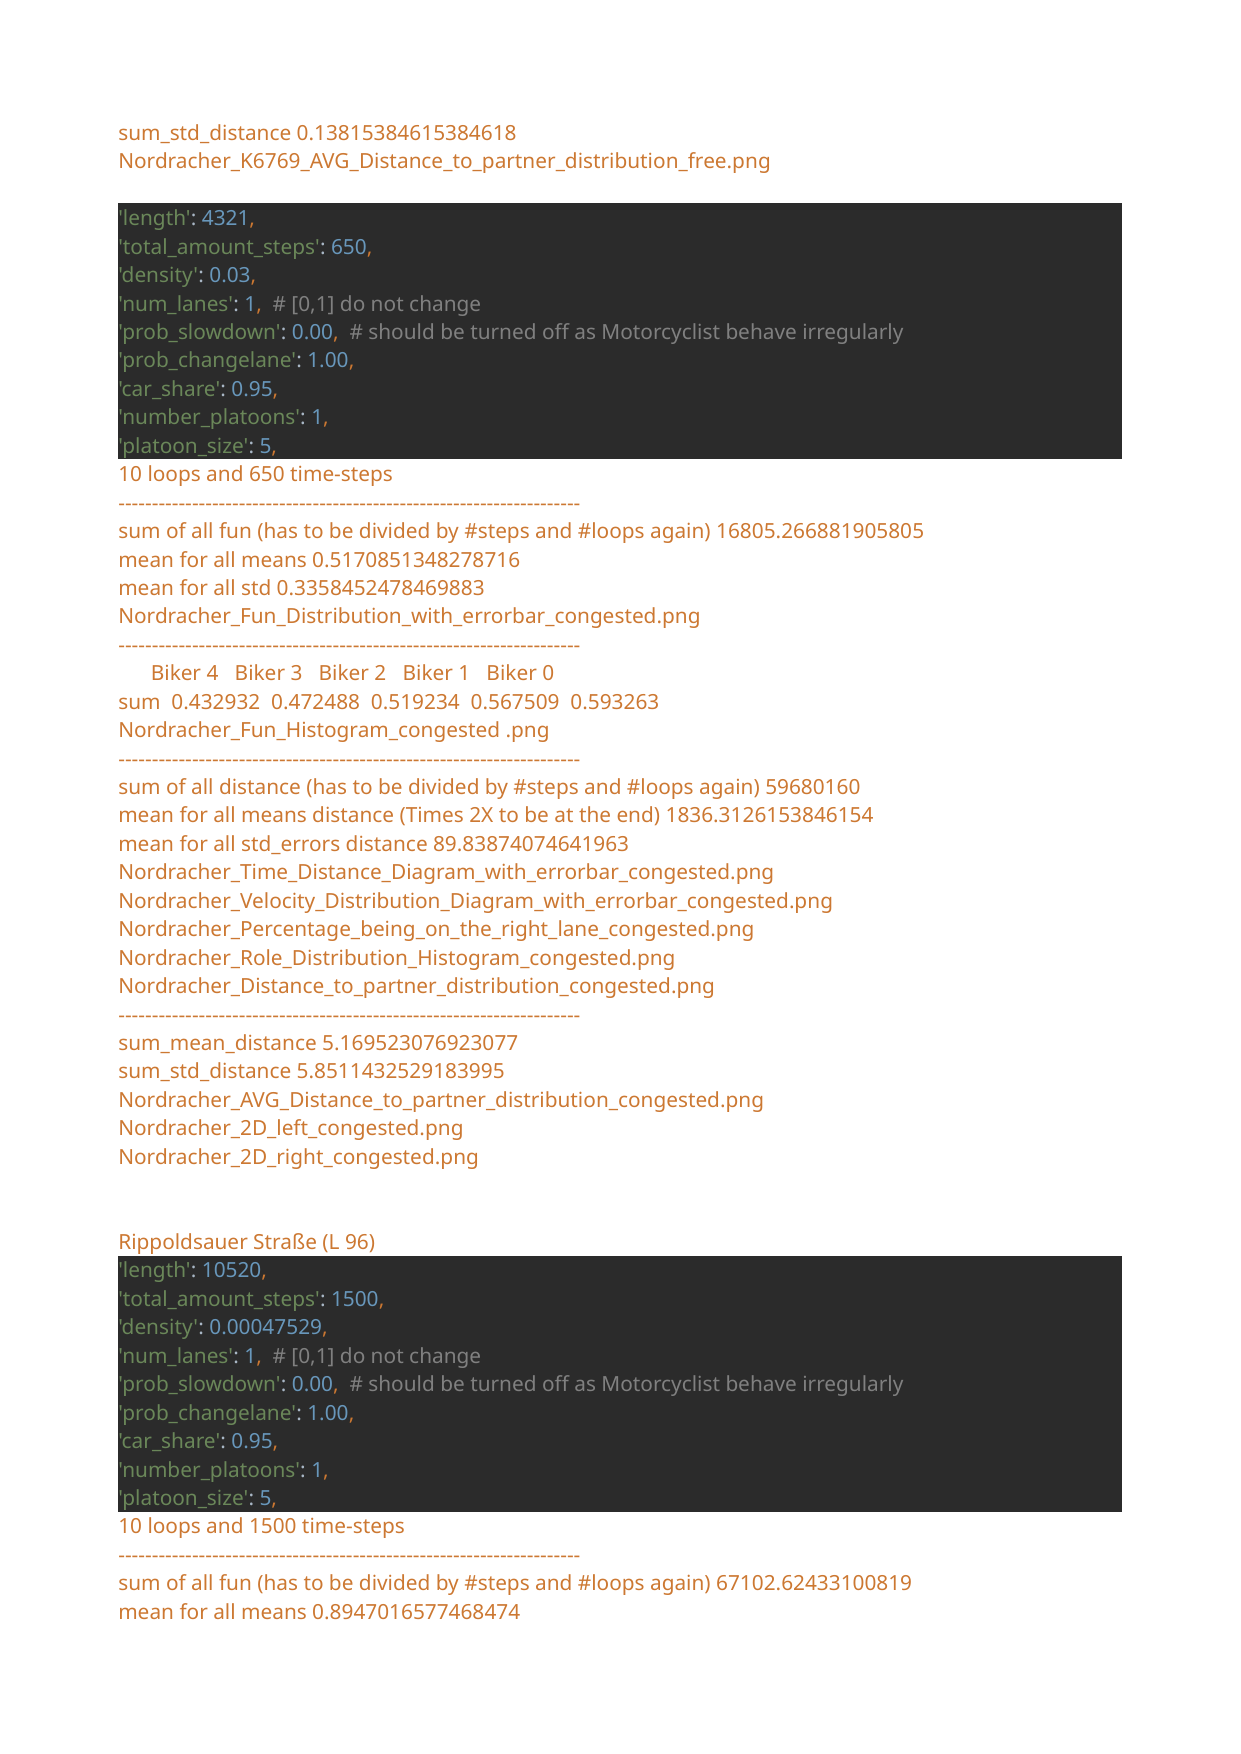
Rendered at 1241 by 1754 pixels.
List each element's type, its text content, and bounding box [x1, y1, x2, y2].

text sum_mean_distance 5.169523076923077 [118, 1028, 1122, 1057]
text mean for all means distance (Times 2X to be at the end) 1836.3126153846154 [118, 801, 1122, 829]
text Biker 4 Biker 3 Biker 2 Biker 1 Biker 0 [118, 658, 1122, 687]
text 'length': 10520, 'total_amount_steps': 1500, 'density': 0.00047529, 'num_lanes': 1, # [0,1] do not change 'prob_slowdown': 0.00, # should be turned off as Motorcyclist behave irregularly 'prob_changelane': 1.00, 'car_share': 0.95, 'number_platoons': 1, 'platoon_size': 5, [118, 1256, 1122, 1512]
text --------------------------------------------------------------------- [118, 630, 1122, 658]
text --------------------------------------------------------------------- [118, 1540, 1122, 1568]
text --------------------------------------------------------------------- [118, 488, 1122, 516]
text sum of all fun (has to be divided by #steps and #loops again) 16805.266881905805 [118, 516, 1122, 545]
text sum_std_distance 5.8511432529183995 [118, 1057, 1122, 1085]
text Nordracher_2D_left_congested.png [118, 1113, 1122, 1142]
text Nordracher_Distance_to_partner_distribution_congested.png [118, 971, 1122, 1000]
text mean for all std_errors distance 89.83874074641963 [118, 829, 1122, 857]
text 10 loops and 1500 time-steps [118, 1512, 1122, 1540]
text sum of all fun (has to be divided by #steps and #loops again) 67102.62433100819 [118, 1568, 1122, 1597]
text mean for all means 0.5170851348278716 [118, 545, 1122, 573]
text mean for all means 0.8947016577468474 [118, 1597, 1122, 1625]
text 'length': 4321, 'total_amount_steps': 650, 'density': 0.03, 'num_lanes': 1, # [0,1] do not change 'prob_slowdown': 0.00, # should be turned off as Motorcyclist behave irregularly 'prob_changelane': 1.00, 'car_share': 0.95, 'number_platoons': 1, 'platoon_size': 5, [118, 203, 1122, 459]
text Nordracher_K6769_AVG_Distance_to_partner_distribution_free.png [118, 147, 1122, 175]
text mean for all std 0.3358452478469883 [118, 573, 1122, 602]
text 10 loops and 650 time-steps [118, 459, 1122, 488]
text Nordracher_Velocity_Distribution_Diagram_with_errorbar_congested.png [118, 886, 1122, 914]
text Nordracher_Fun_Distribution_with_errorbar_congested.png [118, 602, 1122, 630]
text Nordracher_Role_Distribution_Histogram_congested.png [118, 943, 1122, 971]
text sum of all distance (has to be divided by #steps and #loops again) 59680160 [118, 772, 1122, 801]
text --------------------------------------------------------------------- [118, 744, 1122, 772]
text sum 0.432932 0.472488 0.519234 0.567509 0.593263 [118, 687, 1122, 715]
text Nordracher_Time_Distance_Diagram_with_errorbar_congested.png [118, 857, 1122, 886]
text sum_std_distance 0.13815384615384618 [118, 118, 1122, 147]
text Nordracher_AVG_Distance_to_partner_distribution_congested.png [118, 1085, 1122, 1113]
text Rippoldsauer Straße (L 96) [118, 1227, 1122, 1256]
text --------------------------------------------------------------------- [118, 1000, 1122, 1028]
text Nordracher_Percentage_being_on_the_right_lane_congested.png [118, 914, 1122, 943]
text Nordracher_Fun_Histogram_congested .png [118, 715, 1122, 744]
text Nordracher_2D_right_congested.png [118, 1142, 1122, 1170]
